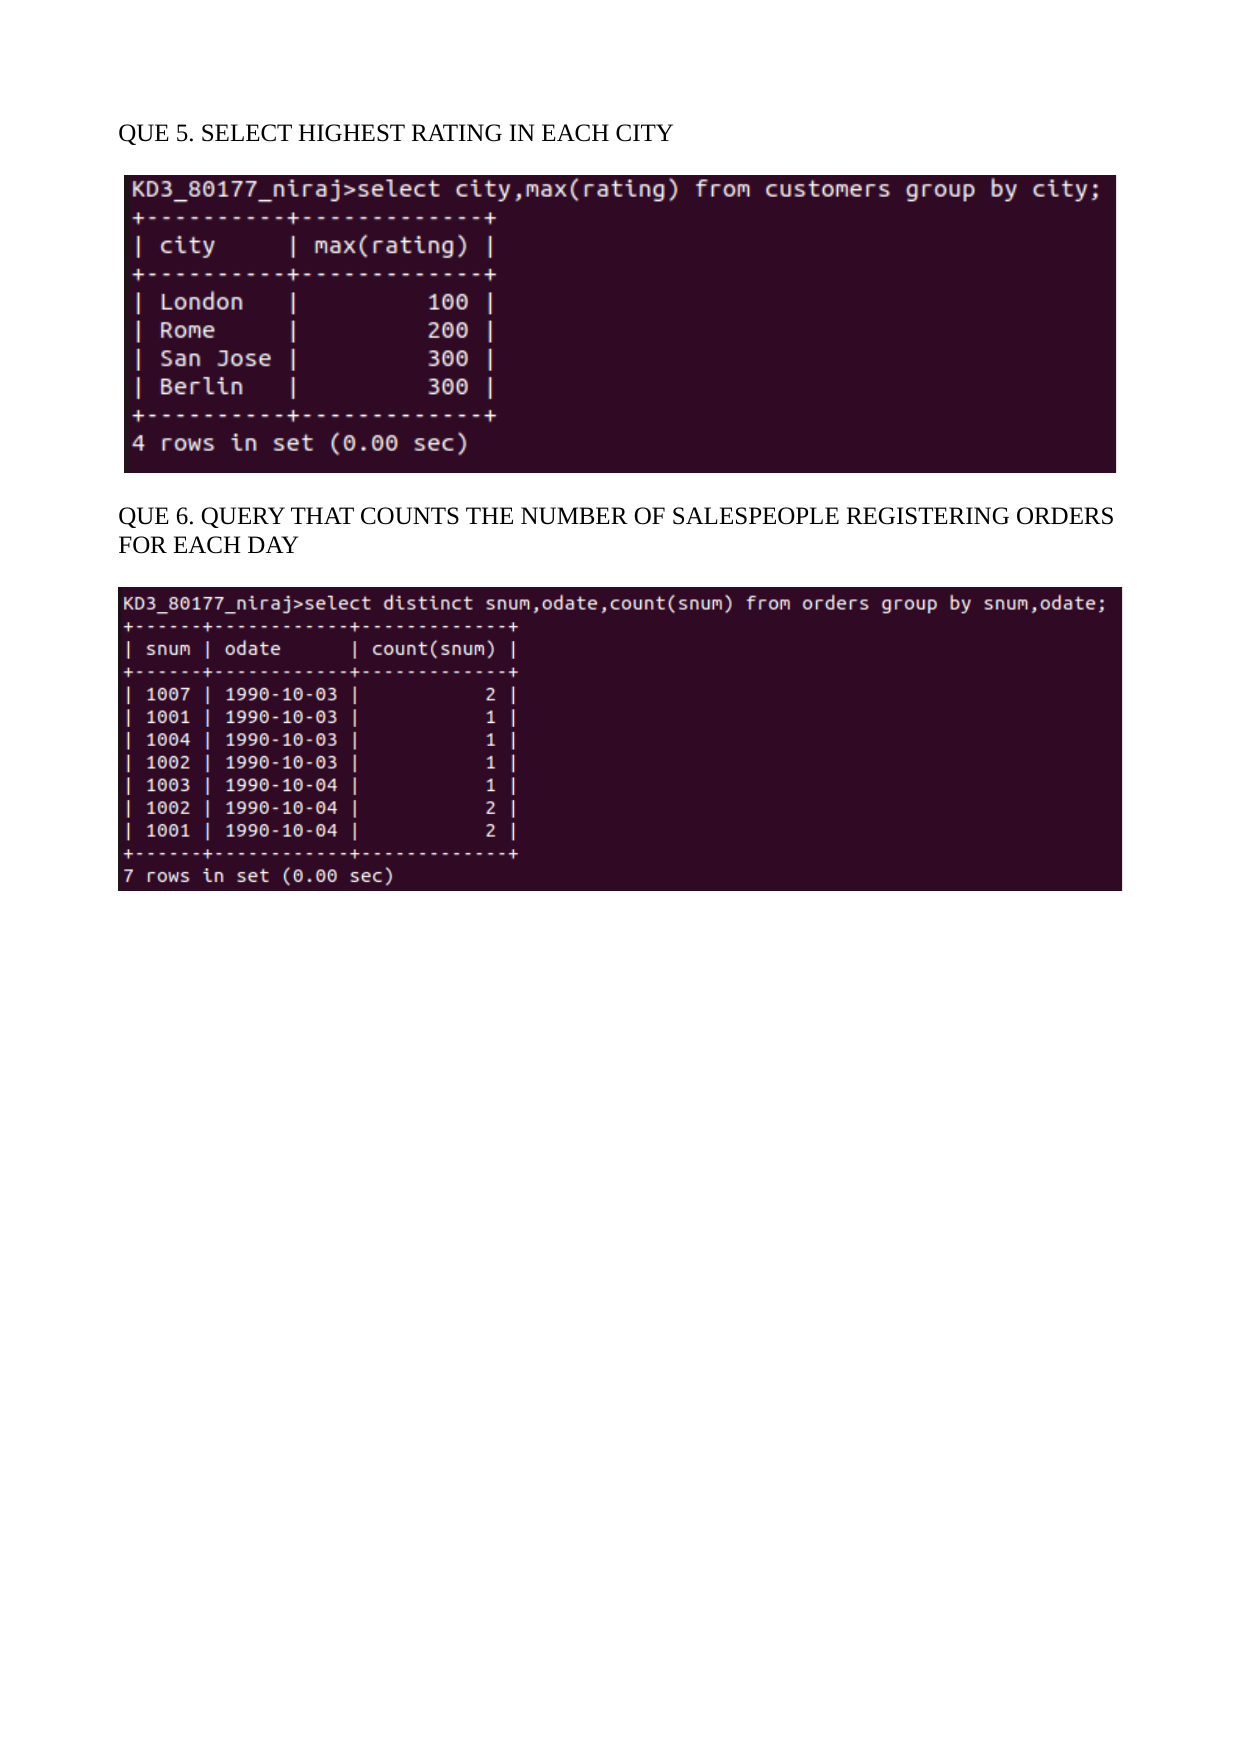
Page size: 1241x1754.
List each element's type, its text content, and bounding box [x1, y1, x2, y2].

text QUE 5. SELECT HIGHEST RATING IN EACH CITY [118, 118, 1122, 147]
text QUE 6. QUERY THAT COUNTS THE NUMBER OF SALESPEOPLE REGISTERING ORDERS FOR EACH DAY [118, 501, 1122, 559]
picture [124, 175, 1117, 473]
picture [118, 587, 1123, 891]
